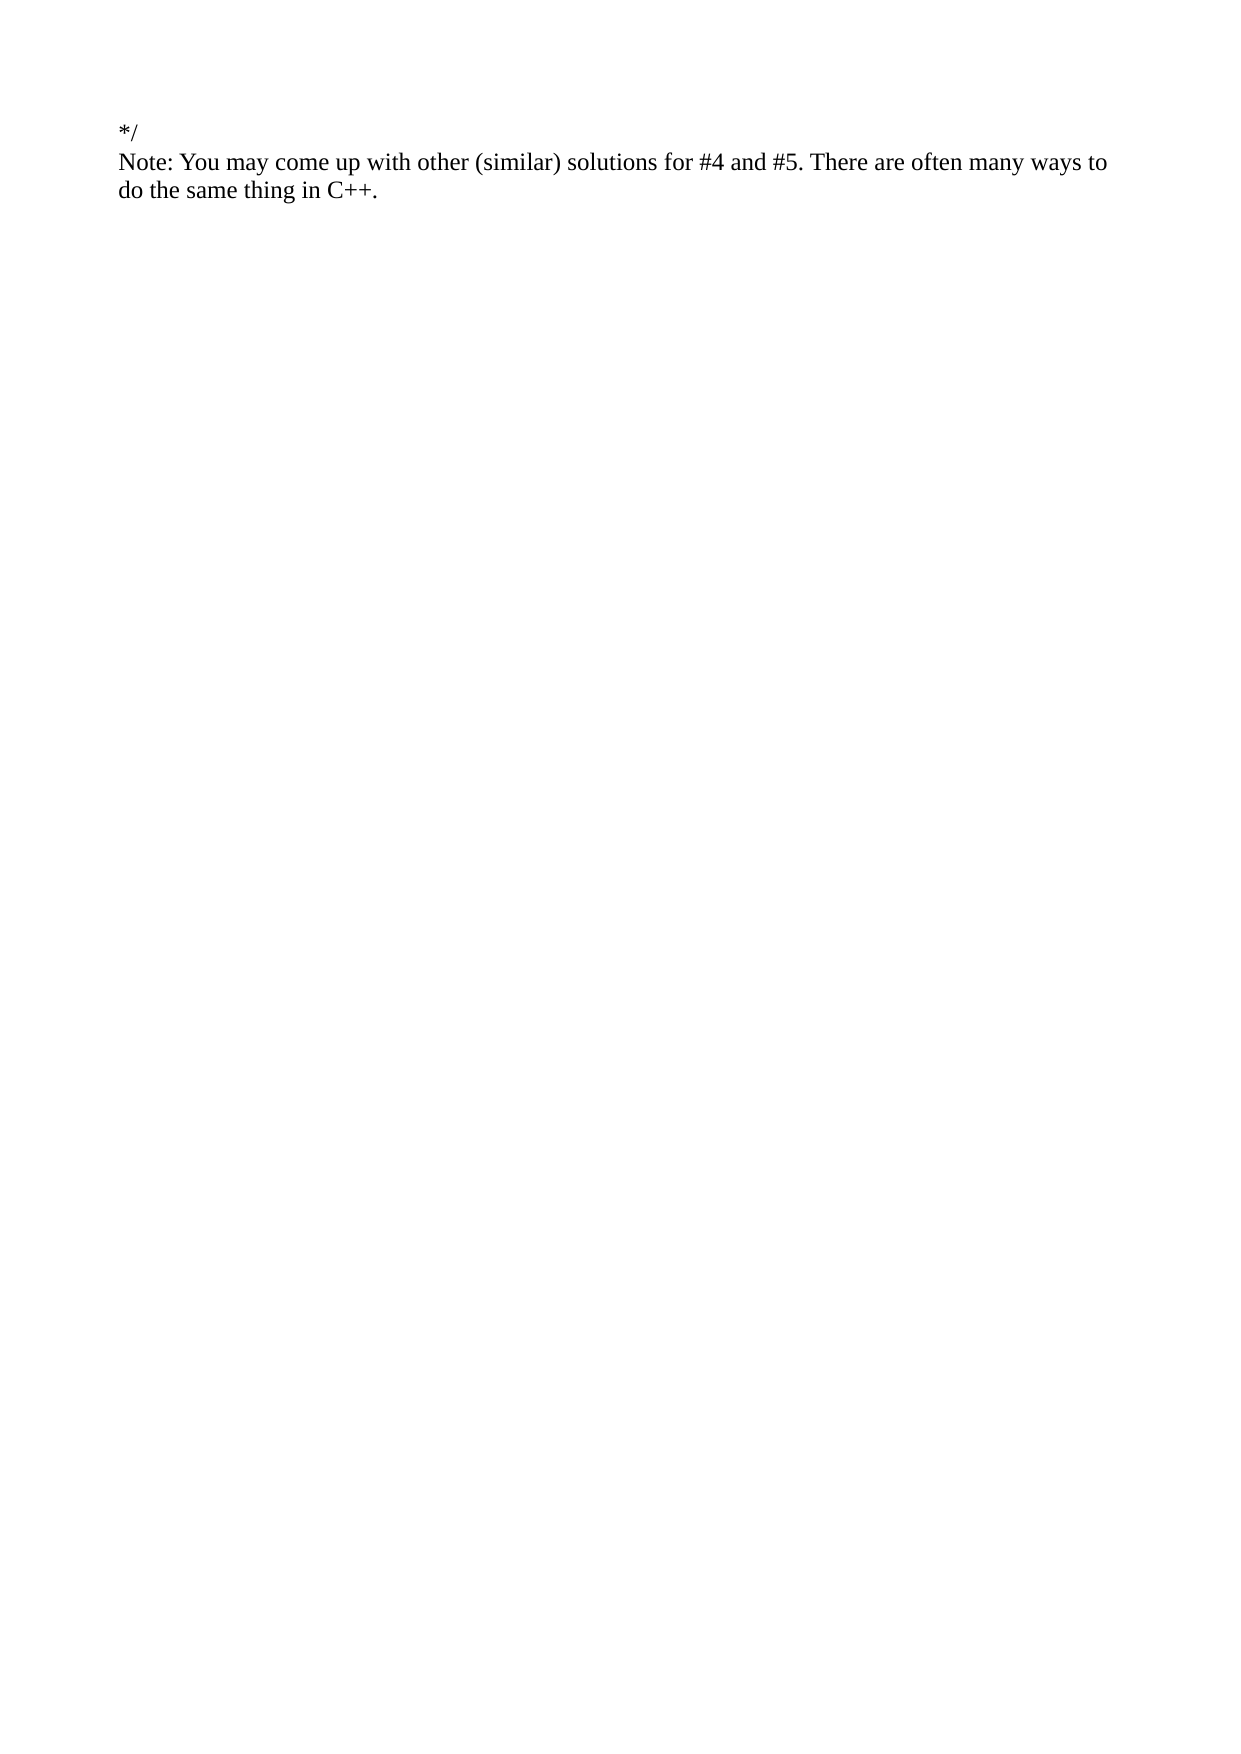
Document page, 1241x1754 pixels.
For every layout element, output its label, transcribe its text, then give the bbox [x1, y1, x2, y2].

text */ [118, 118, 1122, 147]
text Note: You may come up with other (similar) solutions for #4 and #5. There are often many ways to do the same thing in C++. [118, 147, 1122, 204]
